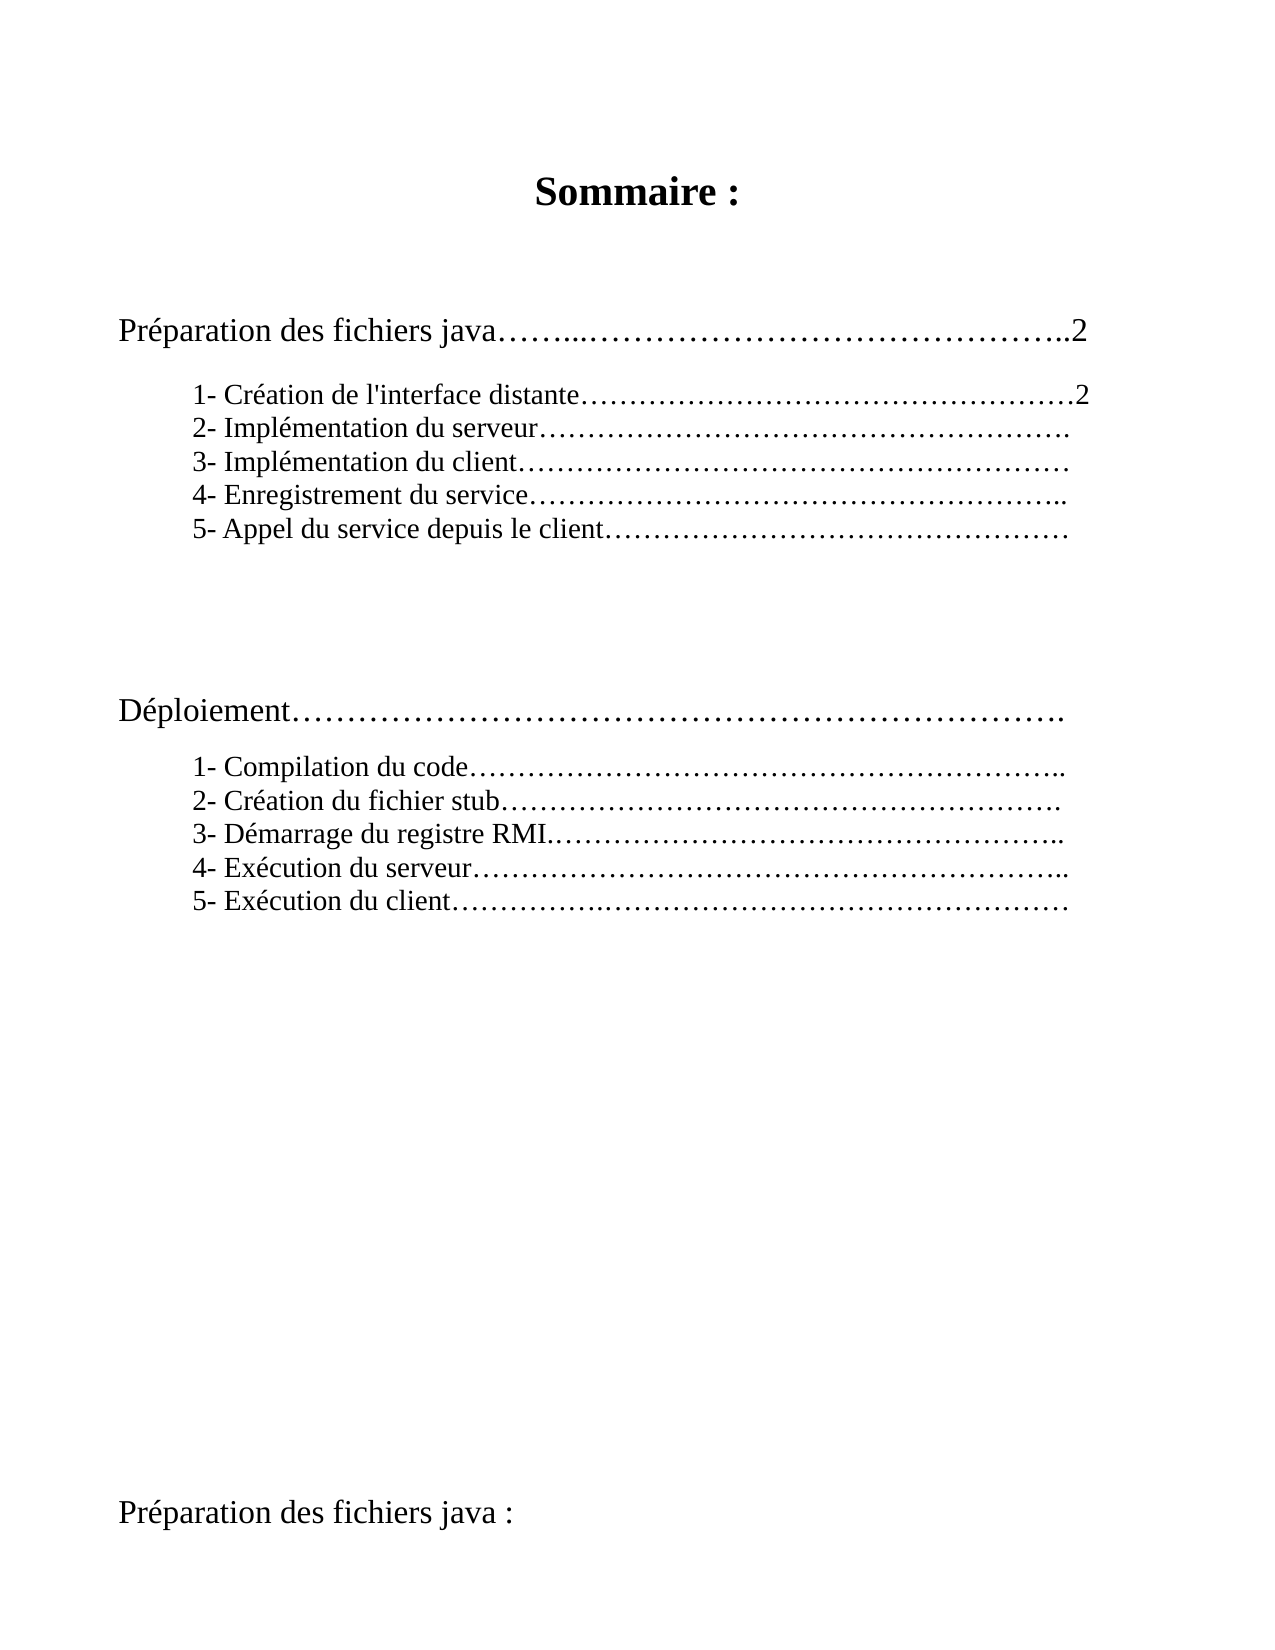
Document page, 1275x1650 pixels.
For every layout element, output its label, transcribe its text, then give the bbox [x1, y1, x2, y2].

text 1- Création de l'interface distante……………………………………………2 [118, 377, 1157, 410]
text 3- Implémentation du client………………………………………………… [118, 444, 1157, 477]
text Sommaire : [118, 166, 1157, 214]
text Déploiement……………………………………………………………. [118, 691, 1157, 729]
text 5- Exécution du client…………….………………………………………… [118, 883, 1157, 917]
text 2- Implémentation du serveur………………………………………………. [118, 410, 1157, 444]
text 4- Exécution du serveur…………………………………………………….. [118, 850, 1157, 883]
text 4- Enregistrement du service……………………………………………….. [118, 477, 1157, 511]
text 3- Démarrage du registre RMI.…………………………………………….. [118, 816, 1157, 850]
text Préparation des fichiers java : [118, 1493, 1157, 1531]
text 1- Compilation du code…………………………………………………….. [118, 749, 1157, 783]
text 2- Création du fichier stub…………………………………………………. [118, 783, 1157, 816]
text Préparation des fichiers java……...……………………………………..2 [118, 310, 1157, 348]
text 5- Appel du service depuis le client………………………………………… [118, 511, 1157, 544]
